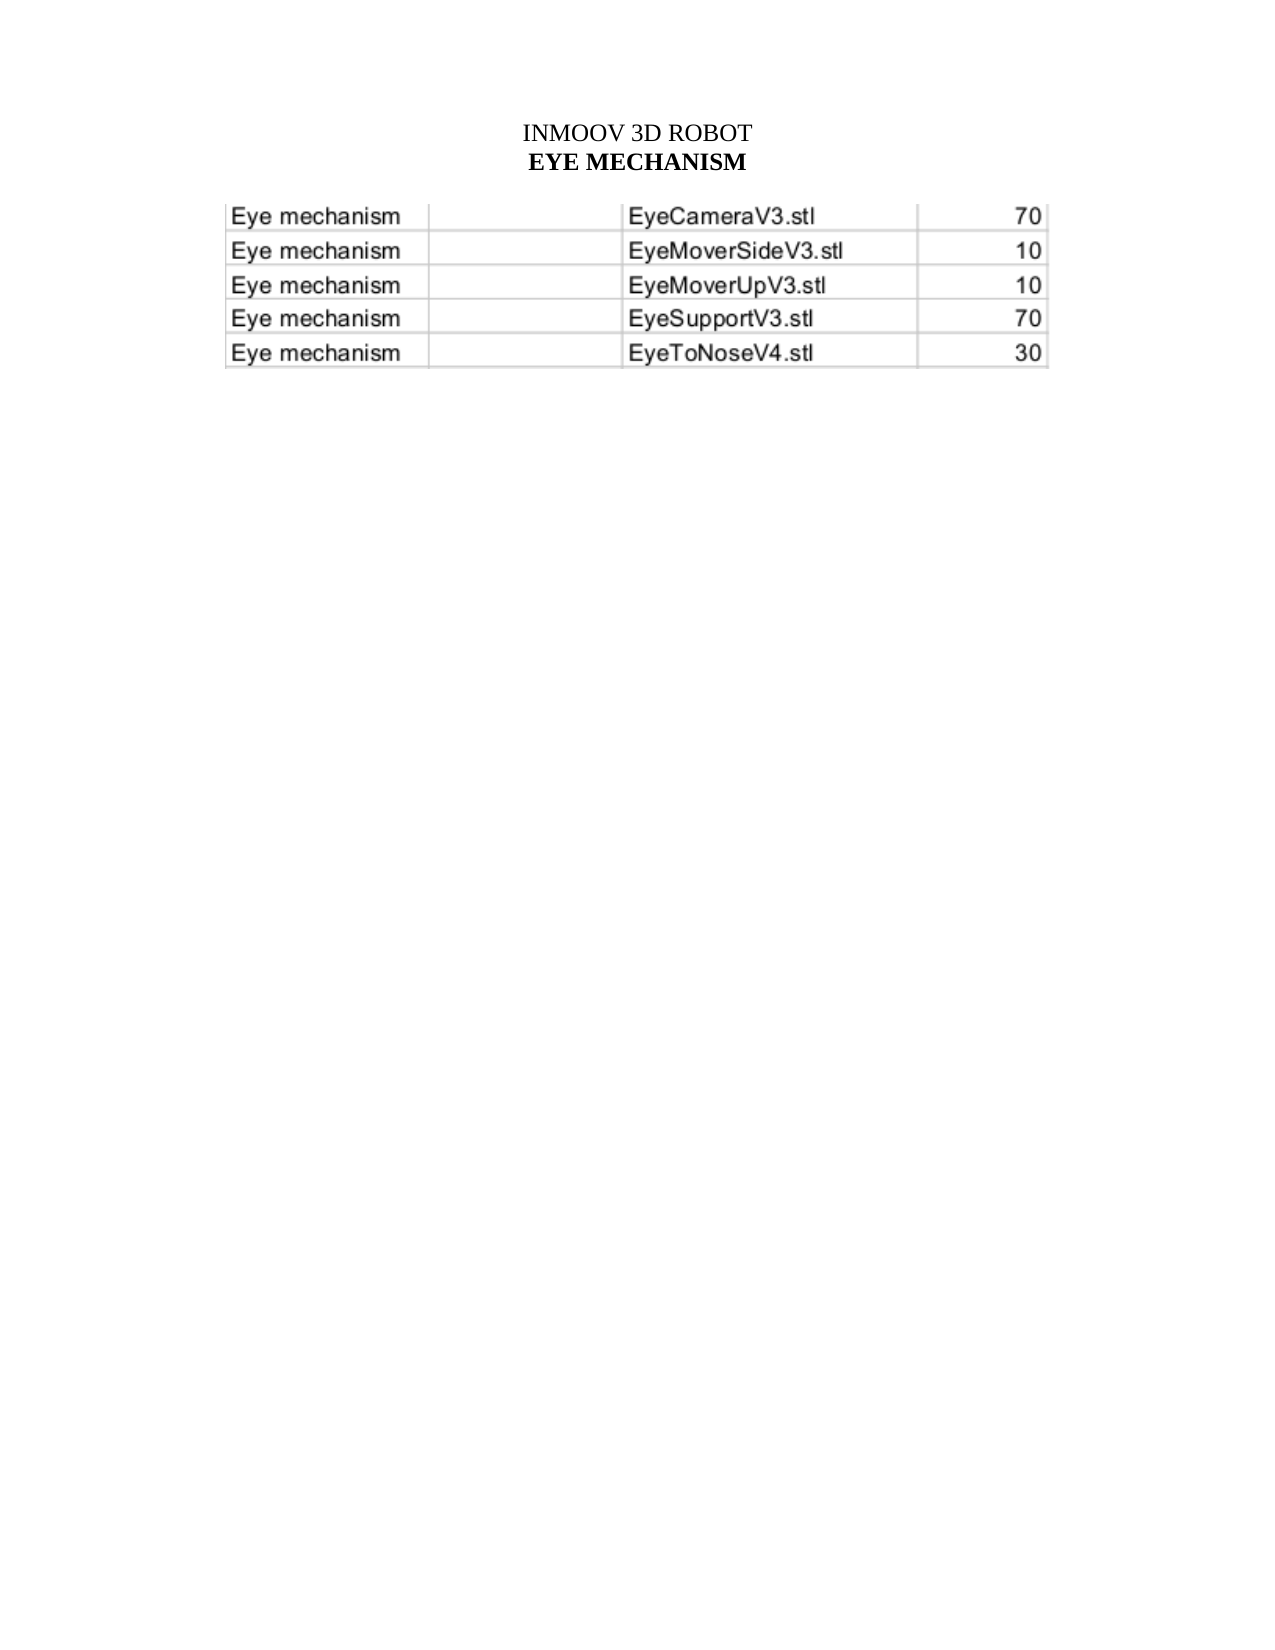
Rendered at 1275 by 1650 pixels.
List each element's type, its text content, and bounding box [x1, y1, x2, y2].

text EYE MECHANISM [118, 147, 1157, 176]
picture [225, 204, 1050, 369]
text INMOOV 3D ROBOT [118, 118, 1157, 147]
